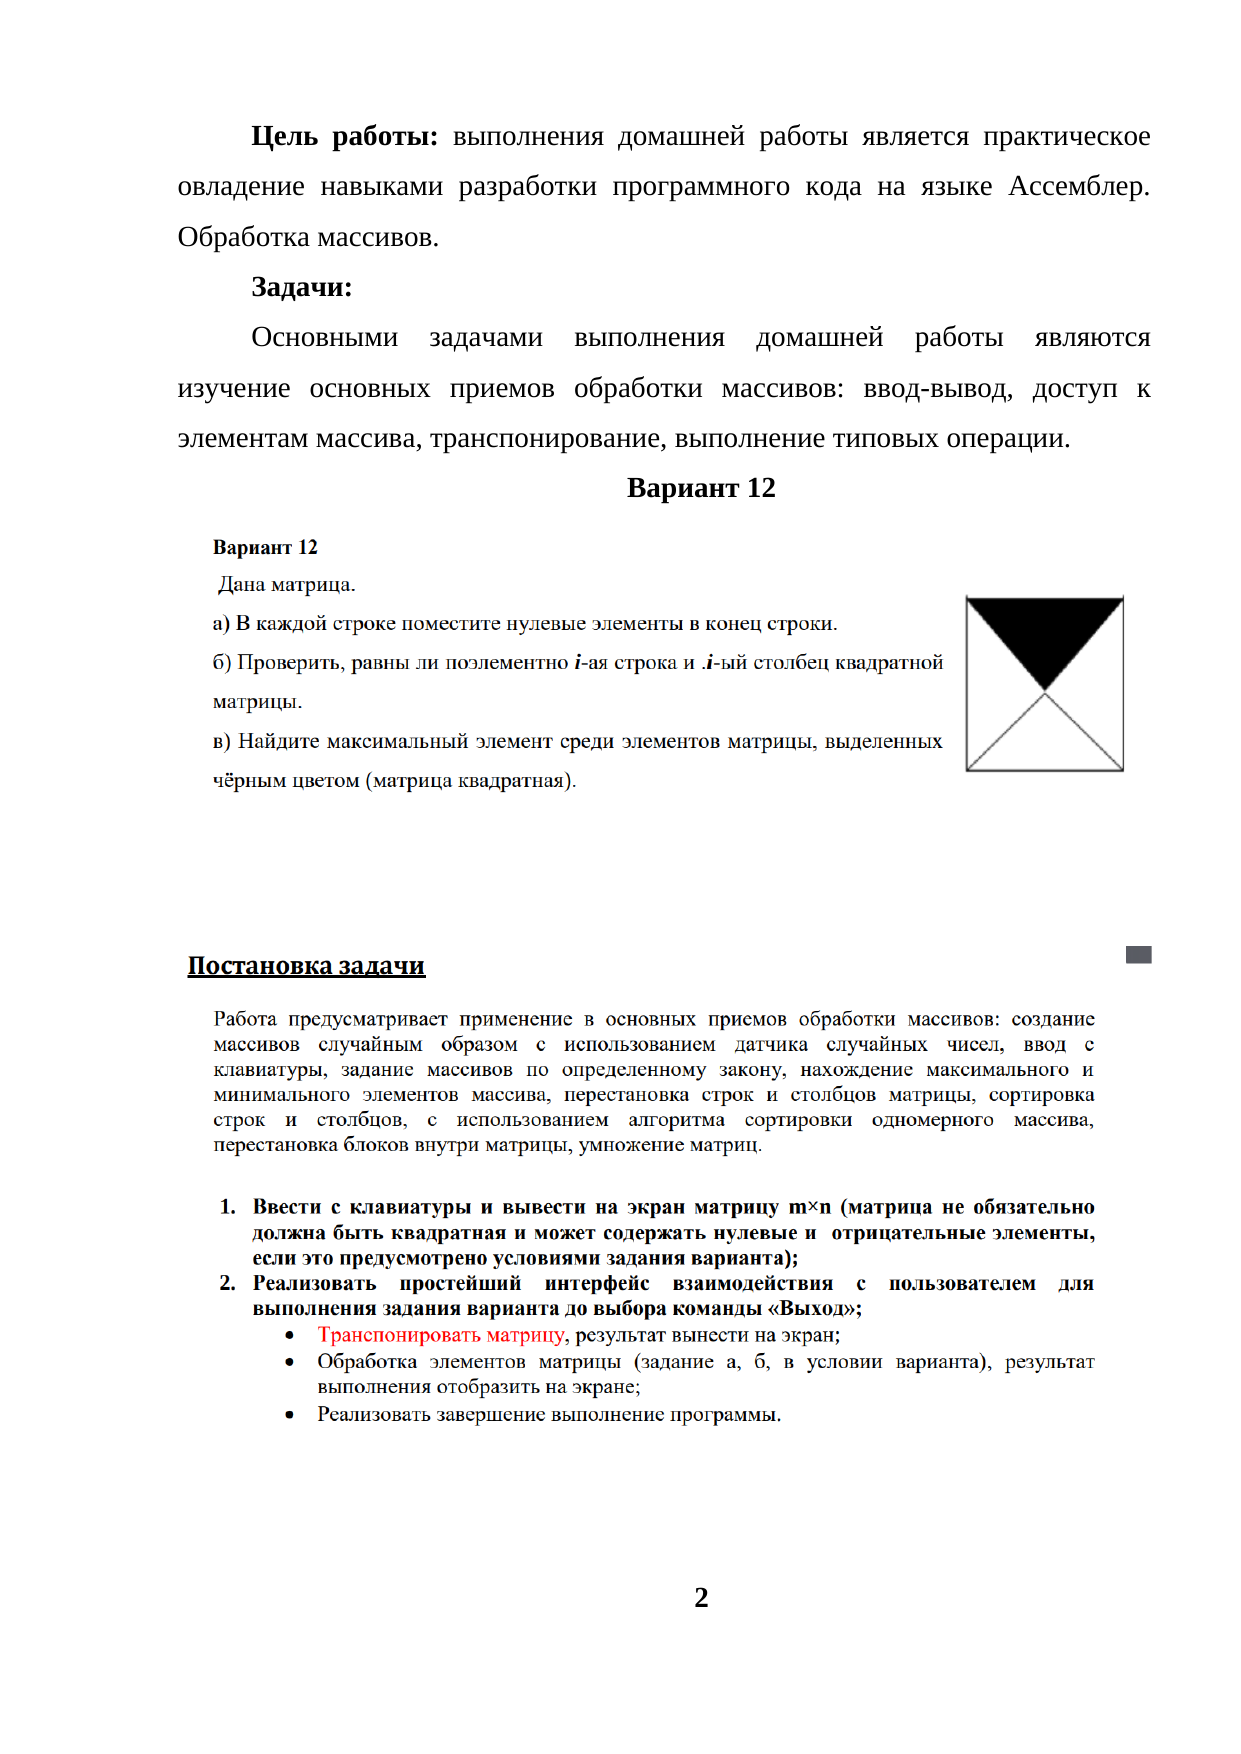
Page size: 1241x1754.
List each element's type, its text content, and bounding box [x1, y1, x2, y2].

text Основными задачами выполнения домашней работы являются изучение основных приемов обработки массивов: ввод-вывод, доступ к элементам массива, транспонирование, выполнение типовых операции. [177, 319, 1152, 453]
text Цель работы: выполнения домашней работы является практическое овладение навыками разработки программного кода на языке Ассемблер. Обработка массивов. [177, 118, 1152, 252]
picture [177, 946, 1152, 1470]
text Задачи: [177, 269, 1152, 303]
picture [177, 520, 1152, 812]
text Вариант 12 [177, 470, 1152, 504]
